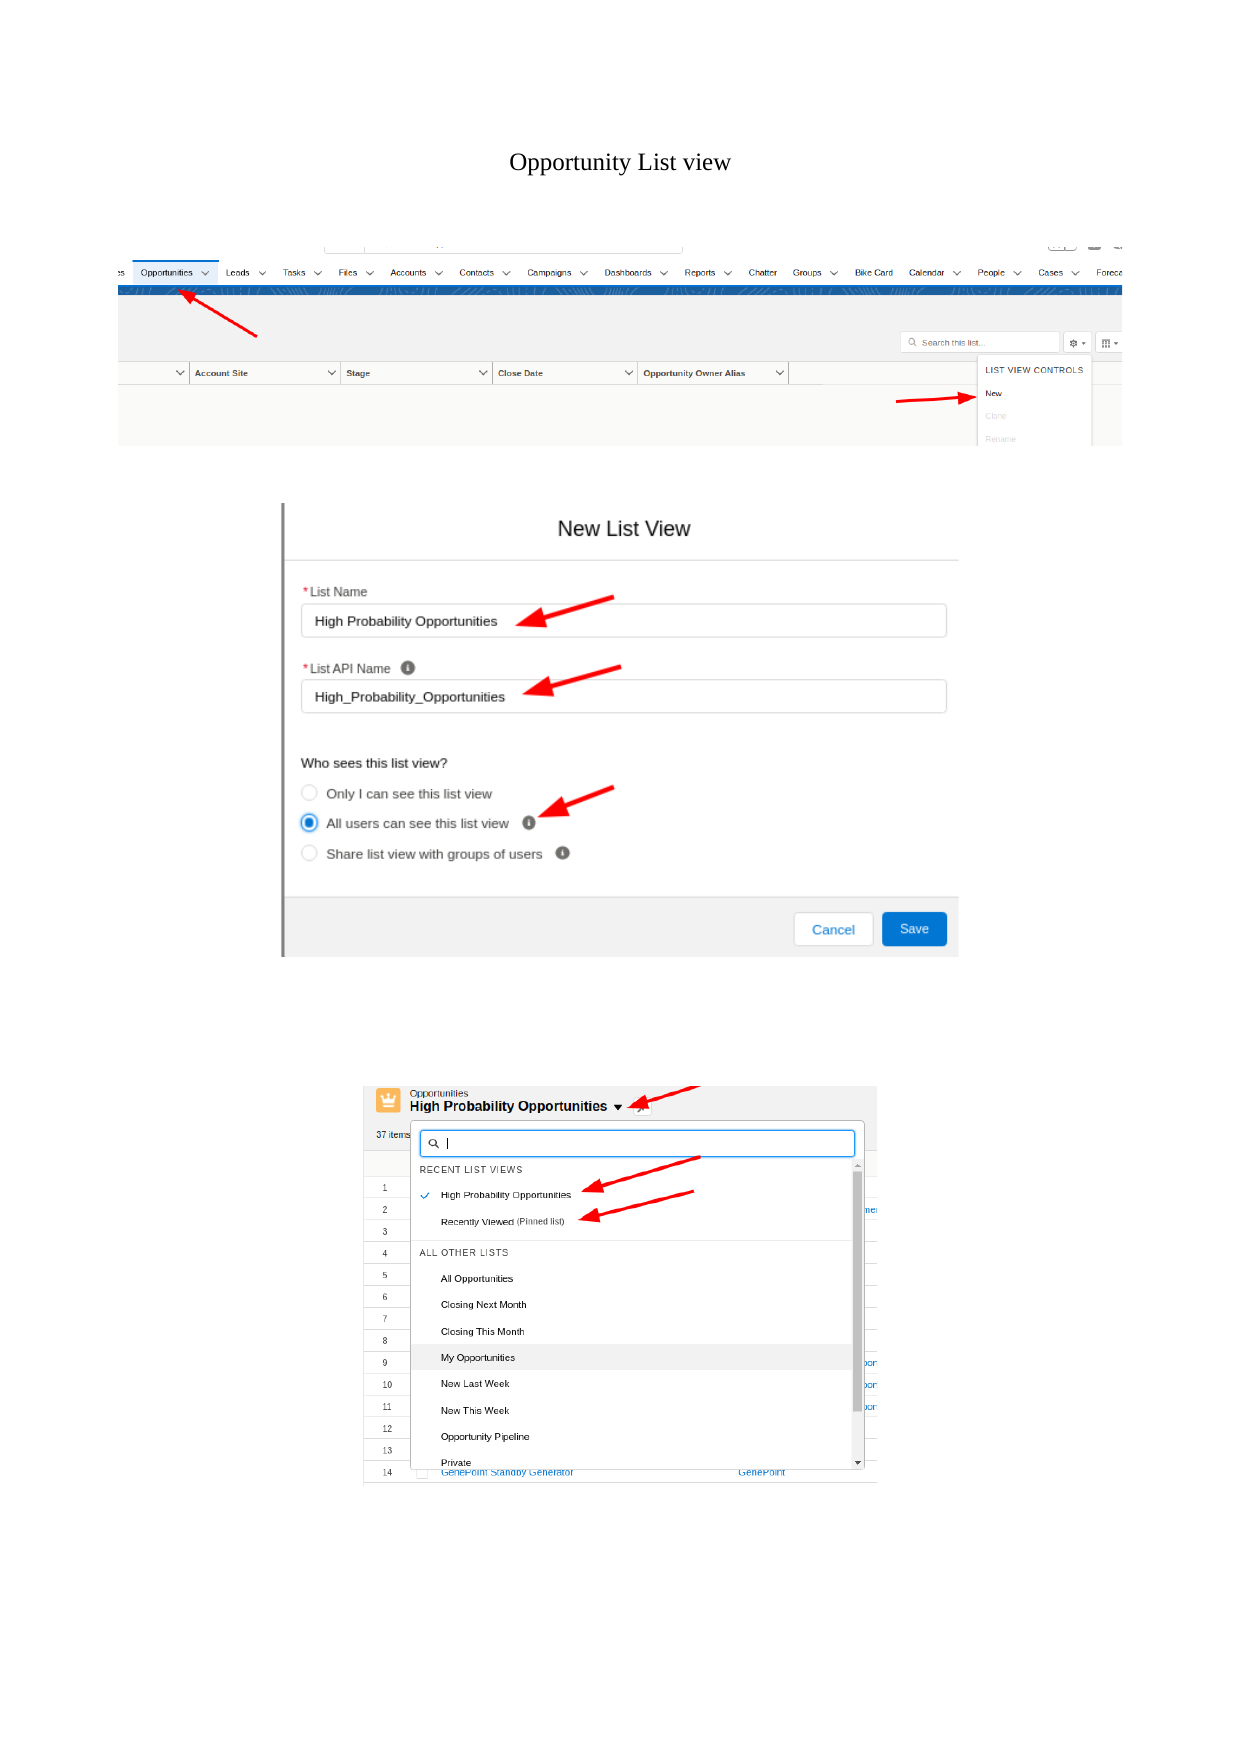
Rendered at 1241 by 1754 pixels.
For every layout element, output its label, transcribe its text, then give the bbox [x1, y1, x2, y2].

picture [281, 503, 959, 957]
picture [118, 247, 1123, 446]
picture [363, 1086, 878, 1486]
text Opportunity List view [118, 147, 1122, 176]
